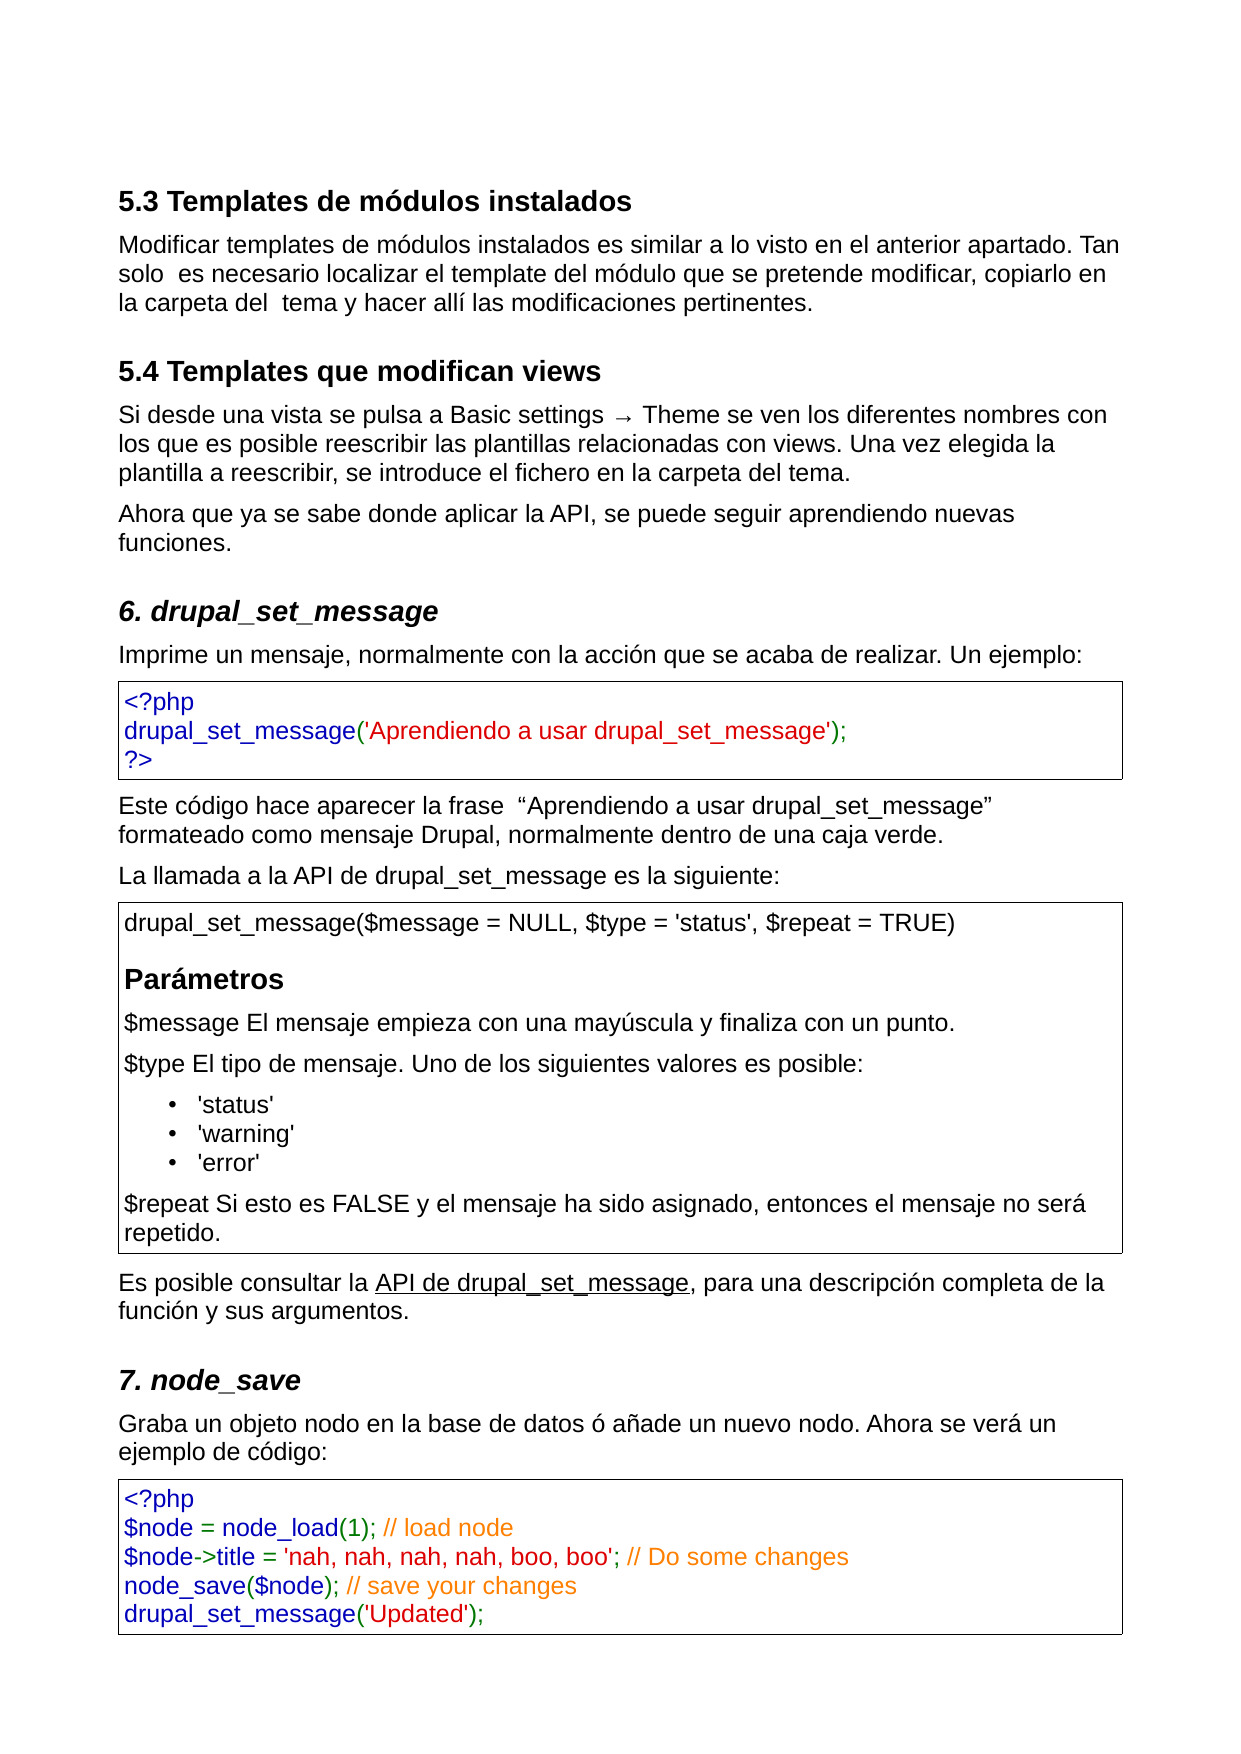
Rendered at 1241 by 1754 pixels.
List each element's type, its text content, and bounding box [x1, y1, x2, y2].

subtitle 7. node_save [118, 1362, 1122, 1396]
subtitle 6. drupal_set_message [118, 594, 1122, 627]
text Graba un objeto nodo en la base de datos ó añade un nuevo nodo. Ahora se verá un ejemplo de código: [118, 1408, 1122, 1466]
text Este código hace aparecer la frase “Aprendiendo a usar drupal_set_message” formateado como mensaje Drupal, normalmente dentro de una caja verde. [118, 791, 1122, 848]
subtitle 5.4 Templates que modifican views [118, 354, 1122, 388]
text Ahora que ya se sabe donde aplicar la API, se puede seguir aprendiendo nuevas funciones. [118, 499, 1122, 556]
text Modificar templates de módulos instalados es similar a lo visto en el anterior apartado. Tan solo es necesario localizar el template del módulo que se pretende modificar, copiarlo en la carpeta del tema y hacer allí las modificaciones pertinentes. [118, 230, 1122, 317]
text Si desde una vista se pulsa a Basic settings → Theme se ven los diferentes nombres con los que es posible reescribir las plantillas relacionadas con views. Una vez elegida la plantilla a reescribir, se introduce el fichero en la carpeta del tema. [118, 400, 1122, 486]
subtitle 5.3 Templates de módulos instalados [118, 184, 1122, 218]
table_header drupal_set_message($message = NULL, $type = 'status', $repeat = TRUE) Parámetros $message El mensaje empieza con una mayúscula y finaliza con un punto. $type El tipo de mensaje. Uno de los siguientes valores es posible: 'status' 'warning' 'error' $repeat Si esto es FALSE y el mensaje ha sido asignado, entonces el mensaje no será repetido. [119, 903, 1122, 1253]
text La llamada a la API de drupal_set_message es la siguiente: [118, 861, 1122, 890]
table_header <?php drupal_set_message('Aprendiendo a usar drupal_set_message'); ?> [119, 682, 1122, 779]
table_header <?php $node = node_load(1); // load node $node->title = 'nah, nah, nah, nah, boo, boo'; // Do some changes node_save($node); // save your changes drupal_set_message('Updated'); [119, 1480, 1122, 1634]
text Es posible consultar la API de drupal_set_message, para una descripción completa de la función y sus argumentos. [118, 1267, 1122, 1325]
text Imprime un mensaje, normalmente con la acción que se acaba de realizar. Un ejemplo: [118, 640, 1122, 669]
